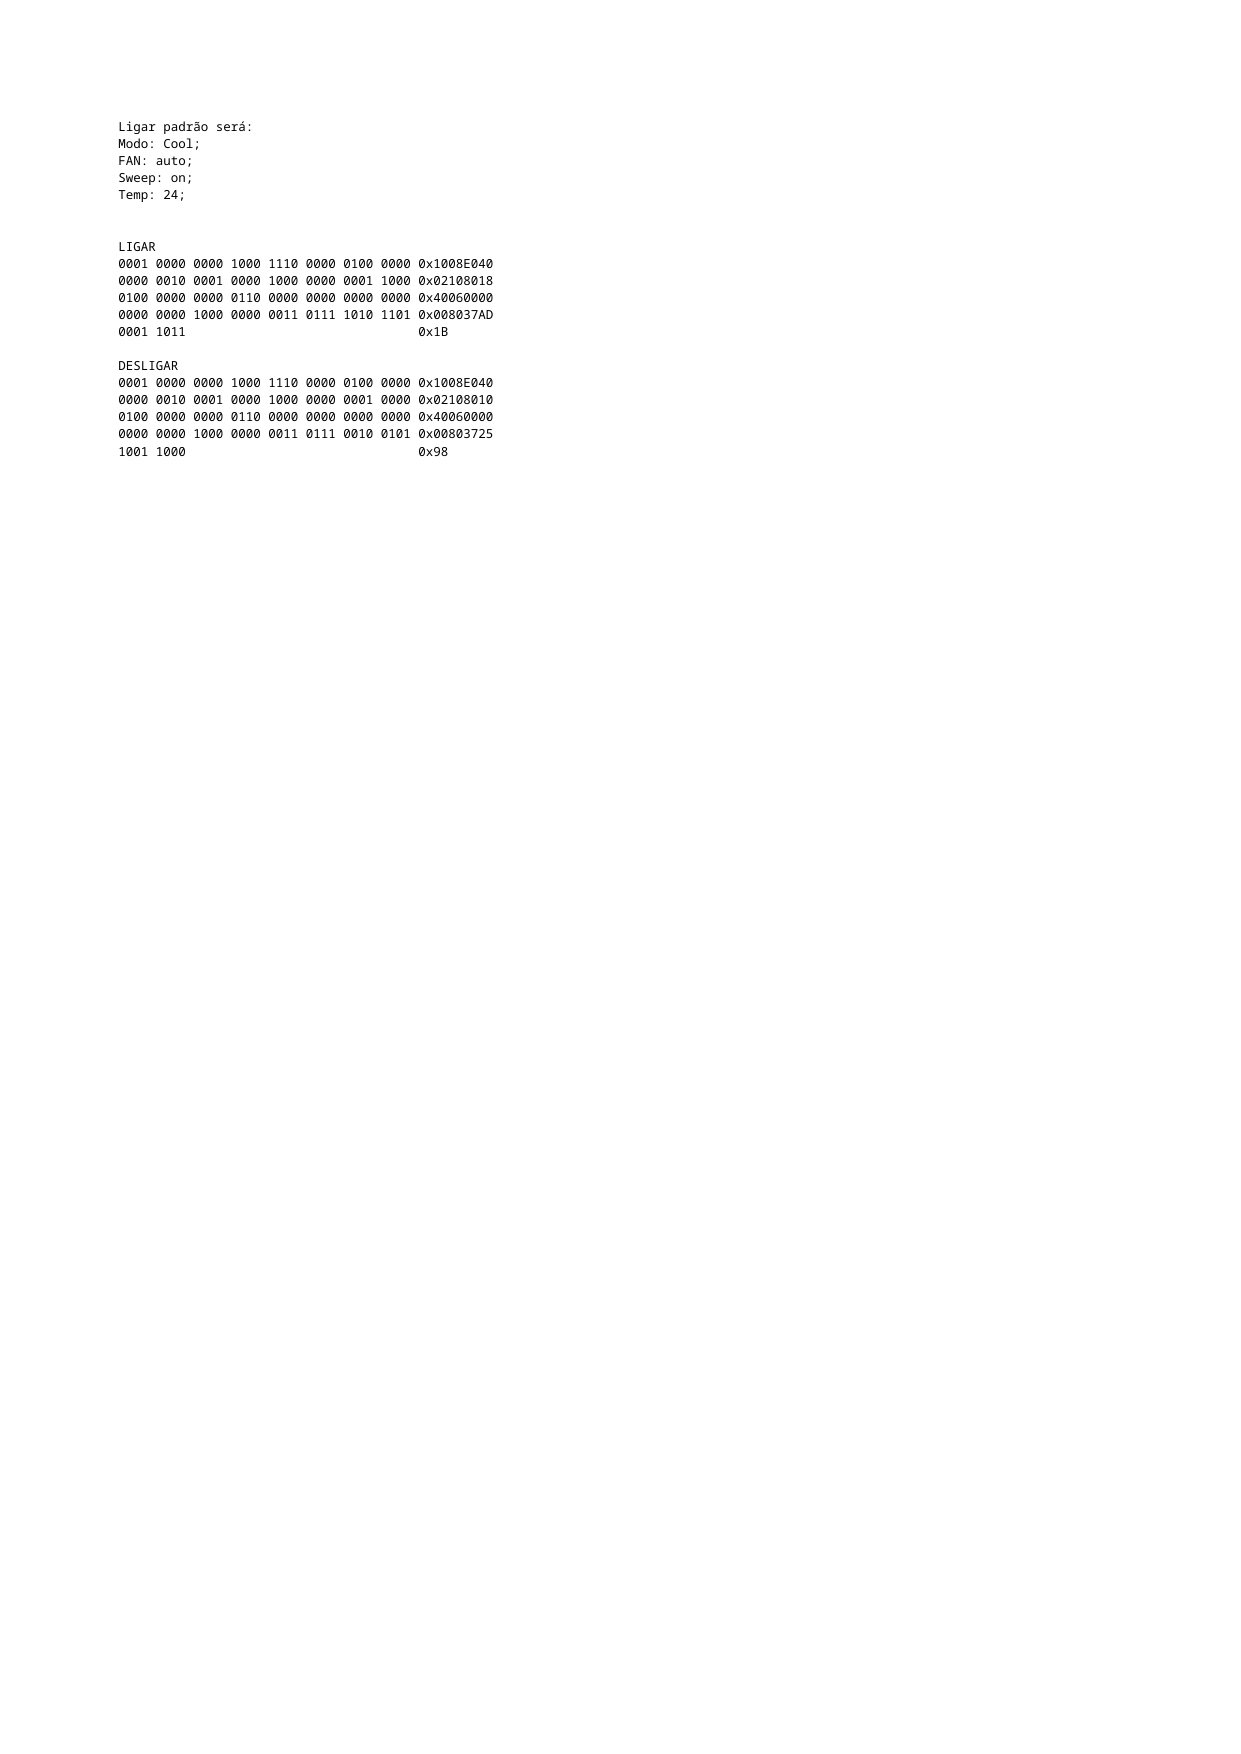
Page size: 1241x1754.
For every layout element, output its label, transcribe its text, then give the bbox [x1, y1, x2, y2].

text Temp: 24; [118, 186, 1122, 203]
text 0001 0000 0000 1000 1110 0000 0100 0000 0x1008E040 [118, 374, 1122, 391]
text Ligar padrão será: [118, 118, 1122, 135]
text 0100 0000 0000 0110 0000 0000 0000 0000 0x40060000 [118, 408, 1122, 426]
text 0100 0000 0000 0110 0000 0000 0000 0000 0x40060000 [118, 289, 1122, 306]
text 0000 0010 0001 0000 1000 0000 0001 1000 0x02108018 [118, 272, 1122, 289]
text 0000 0010 0001 0000 1000 0000 0001 0000 0x02108010 [118, 391, 1122, 408]
text FAN: auto; [118, 152, 1122, 169]
text 0000 0000 1000 0000 0011 0111 0010 0101 0x00803725 [118, 426, 1122, 443]
text Modo: Cool; [118, 135, 1122, 152]
text 0001 0000 0000 1000 1110 0000 0100 0000 0x1008E040 [118, 255, 1122, 272]
text 0000 0000 1000 0000 0011 0111 1010 1101 0x008037AD [118, 306, 1122, 323]
text DESLIGAR [118, 357, 1122, 374]
text LIGAR [118, 238, 1122, 255]
text 1001 1000 0x98 [118, 443, 1122, 460]
text Sweep: on; [118, 169, 1122, 186]
text 0001 1011 0x1B [118, 323, 1122, 340]
